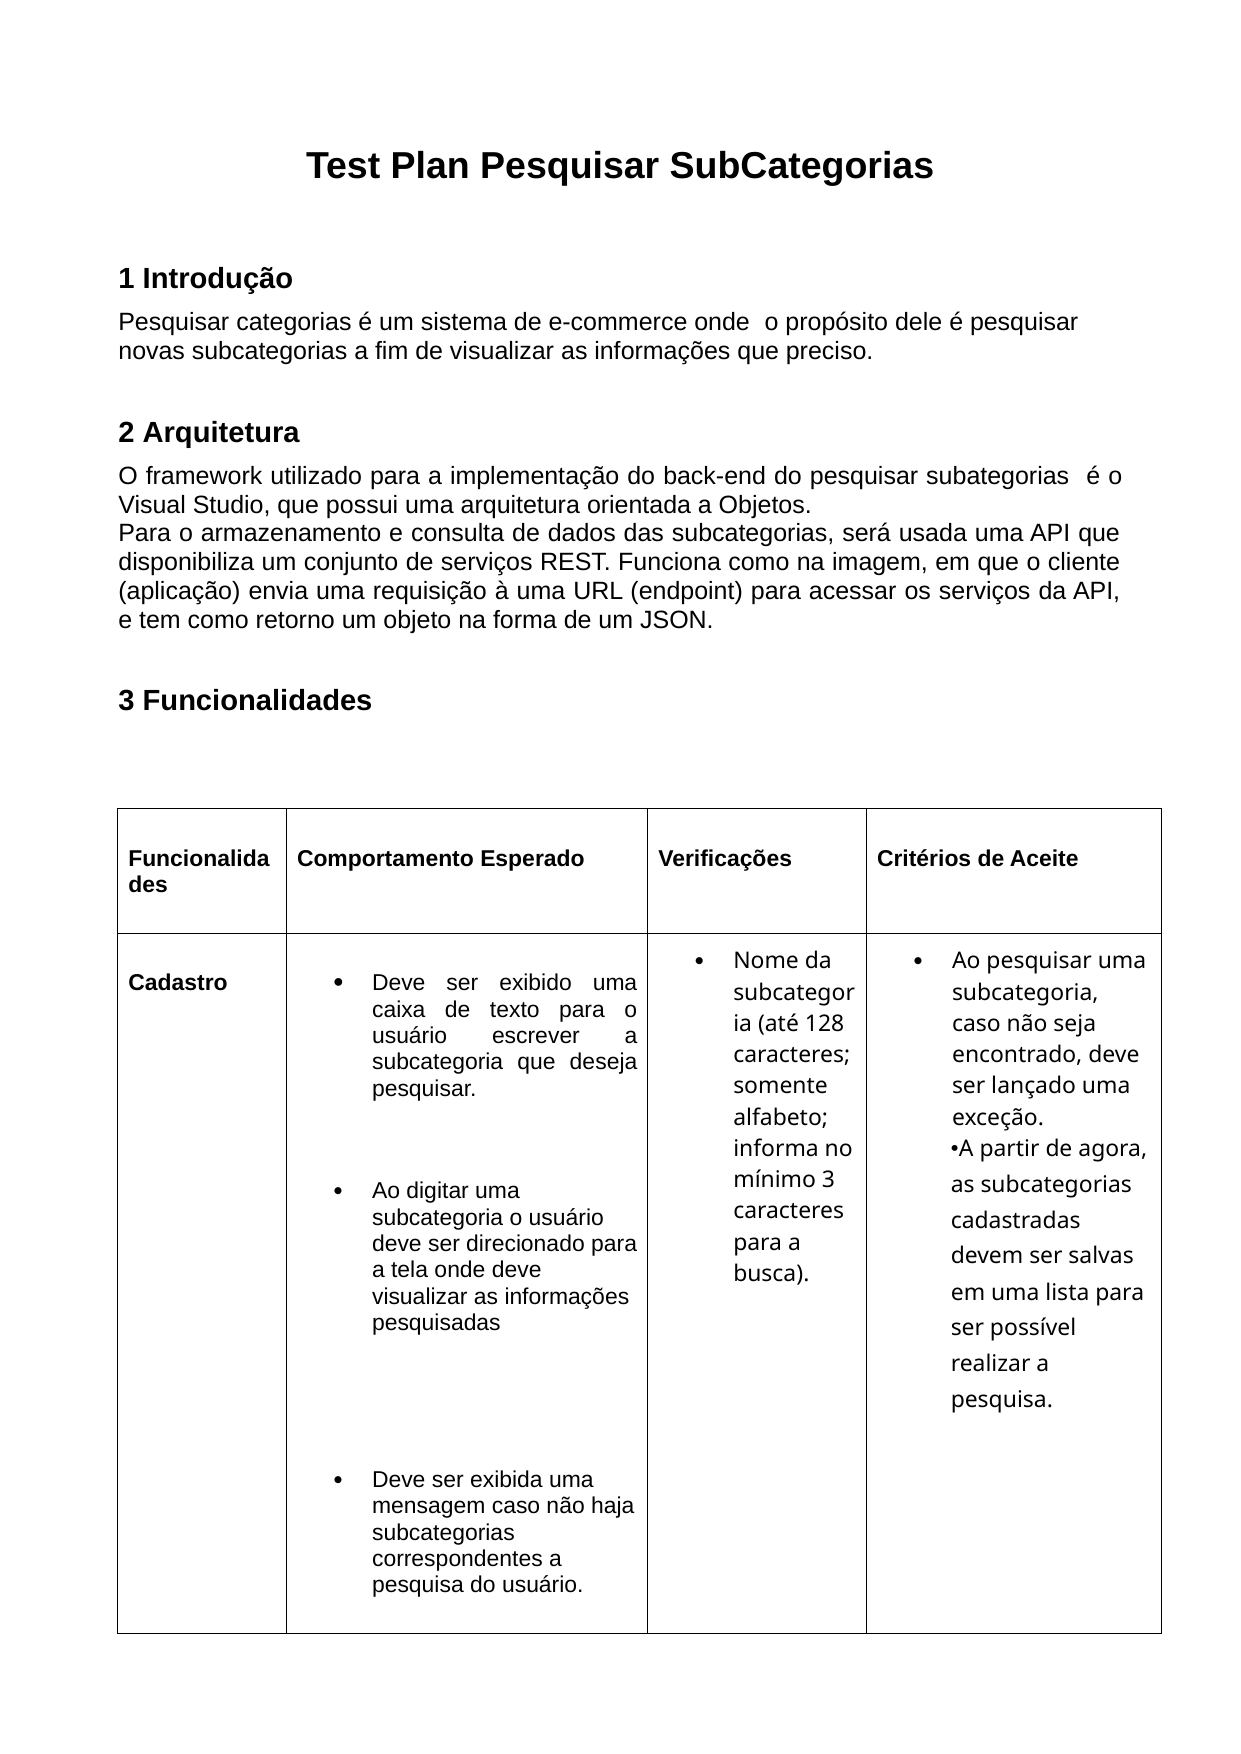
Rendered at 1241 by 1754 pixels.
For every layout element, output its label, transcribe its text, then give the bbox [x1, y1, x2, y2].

text O framework utilizado para a implementação do back-end do pesquisar subategorias é o Visual Studio, que possui uma arquitetura orientada a Objetos. [118, 461, 1122, 518]
table_header Comportamento Esperado [287, 809, 647, 933]
table_cell Nome da subcategoria (até 128 caracteres; somente alfabeto; informa no mínimo 3 caracteres para a busca). [648, 934, 866, 1633]
table_cell Ao pesquisar uma subcategoria, caso não seja encontrado, deve ser lançado uma exceção. A partir de agora, as subcategorias cadastradas devem ser salvas em uma lista para ser possível realizar a pesquisa. [867, 934, 1161, 1633]
table_cell Cadastro [118, 934, 286, 1633]
table_header Funcionalidades [118, 809, 286, 933]
table_header Verificações [648, 809, 866, 933]
text Para o armazenamento e consulta de dados das subcategorias, será usada uma API que disponibiliza um conjunto de serviços REST. Funciona como na imagem, em que o cliente (aplicação) envia uma requisição à uma URL (endpoint) para acessar os serviços da API, e tem como retorno um objeto na forma de um JSON. [118, 518, 1122, 633]
text 1 Introdução [118, 261, 1122, 295]
text 3 Funcionalidades [118, 683, 1122, 717]
table_header Critérios de Aceite [867, 809, 1161, 933]
text Test Plan Pesquisar SubCategorias [118, 143, 1122, 186]
table_cell Deve ser exibido uma caixa de texto para o usuário escrever a subcategoria que deseja pesquisar. Ao digitar uma subcategoria o usuário deve ser direcionado para a tela onde deve visualizar as informações pesquisadas Deve ser exibida uma mensagem caso não haja subcategorias correspondentes a pesquisa do usuário. Ao digitar sua subcategoria corretamente o usuário irá acessar Nome da subcategoria; Status; Data de criação; Data de modificação. [287, 934, 647, 1633]
text Pesquisar categorias é um sistema de e-commerce onde o propósito dele é pesquisar novas subcategorias a fim de visualizar as informações que preciso. [118, 307, 1122, 365]
text 2 Arquitetura [118, 415, 1122, 448]
